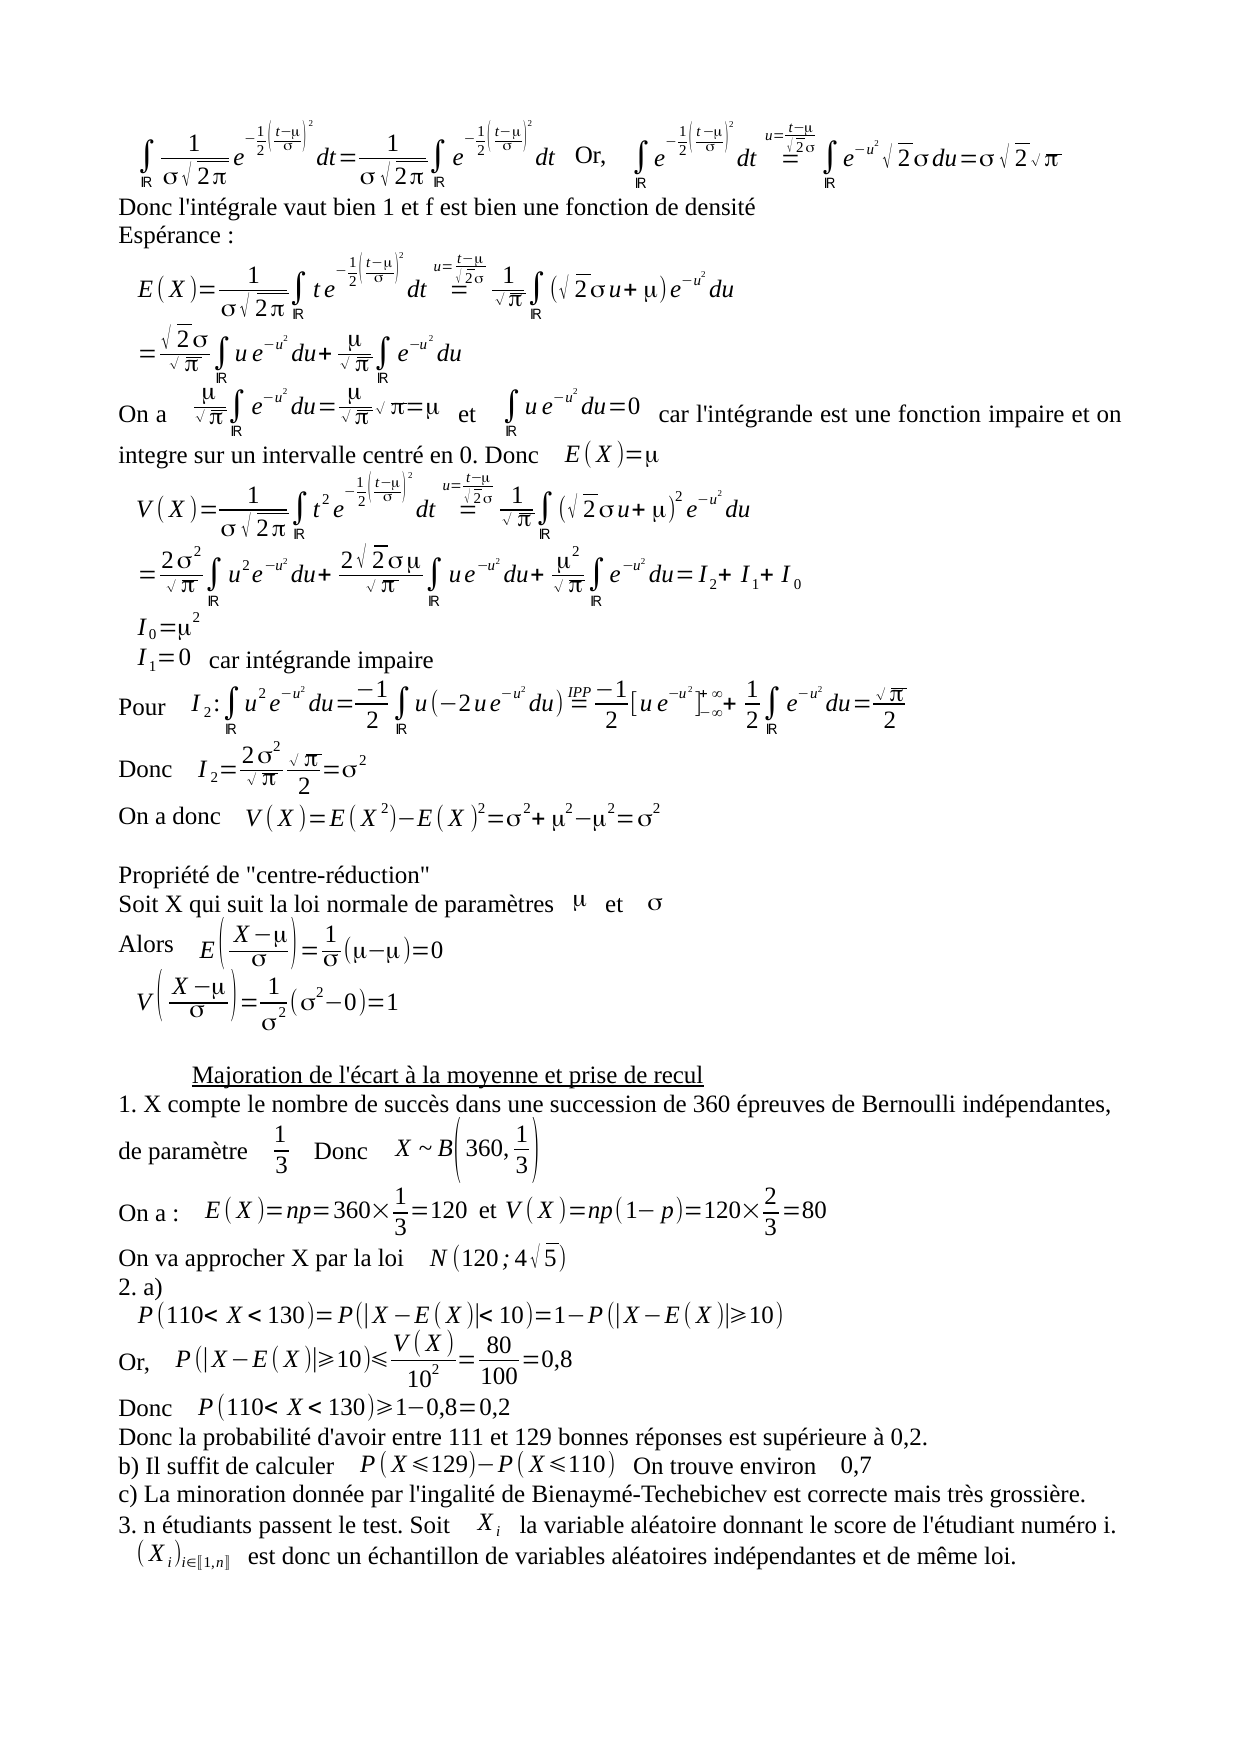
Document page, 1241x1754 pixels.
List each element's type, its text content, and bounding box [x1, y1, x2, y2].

text 3. n étudiants passent le test. Soit la variable aléatoire donnant le score de l'étudiant numéro i. est donc un échantillon de variables aléatoires indépendantes et de même loi. [118, 1508, 1122, 1572]
text Or, [118, 118, 1122, 192]
text On a : [118, 1183, 1122, 1242]
text Propriété de "centre-réduction" [118, 860, 1122, 889]
text 1. X compte le nombre de succès dans une succession de 360 épreuves de Bernoulli indépendantes, de paramètre Donc [118, 1089, 1122, 1183]
text Majoration de l'écart à la moyenne et prise de recul [118, 1060, 1122, 1089]
text On a donc [118, 799, 1122, 832]
text Alors [118, 918, 1122, 969]
text Espérance : [118, 220, 1122, 249]
text 2. a) [118, 1272, 1122, 1301]
text c) La minoration donnée par l'ingalité de Bienaymé-Techebichev est correcte mais très grossière. [118, 1479, 1122, 1508]
text On va approcher X par la loi [118, 1242, 1122, 1272]
text Soit X qui suit la loi normale de paramètreset [118, 889, 1122, 918]
text Or, [118, 1330, 1122, 1393]
text Pour [118, 675, 1122, 737]
text Donc [118, 737, 1122, 799]
text car intégrande impaire [118, 644, 1122, 675]
text b) Il suffit de calculer On trouve environ [118, 1451, 1122, 1479]
text Donc la probabilité d'avoir entre 111 et 129 bonnes réponses est supérieure à 0,2. [118, 1422, 1122, 1451]
text Donc [118, 1393, 1122, 1422]
text On a et car l'intégrande est une fonction impaire et on integre sur un intervalle centré en 0. Donc [118, 387, 1122, 469]
text Donc l'intégrale vaut bien 1 et f est bien une fonction de densité [118, 192, 1122, 220]
